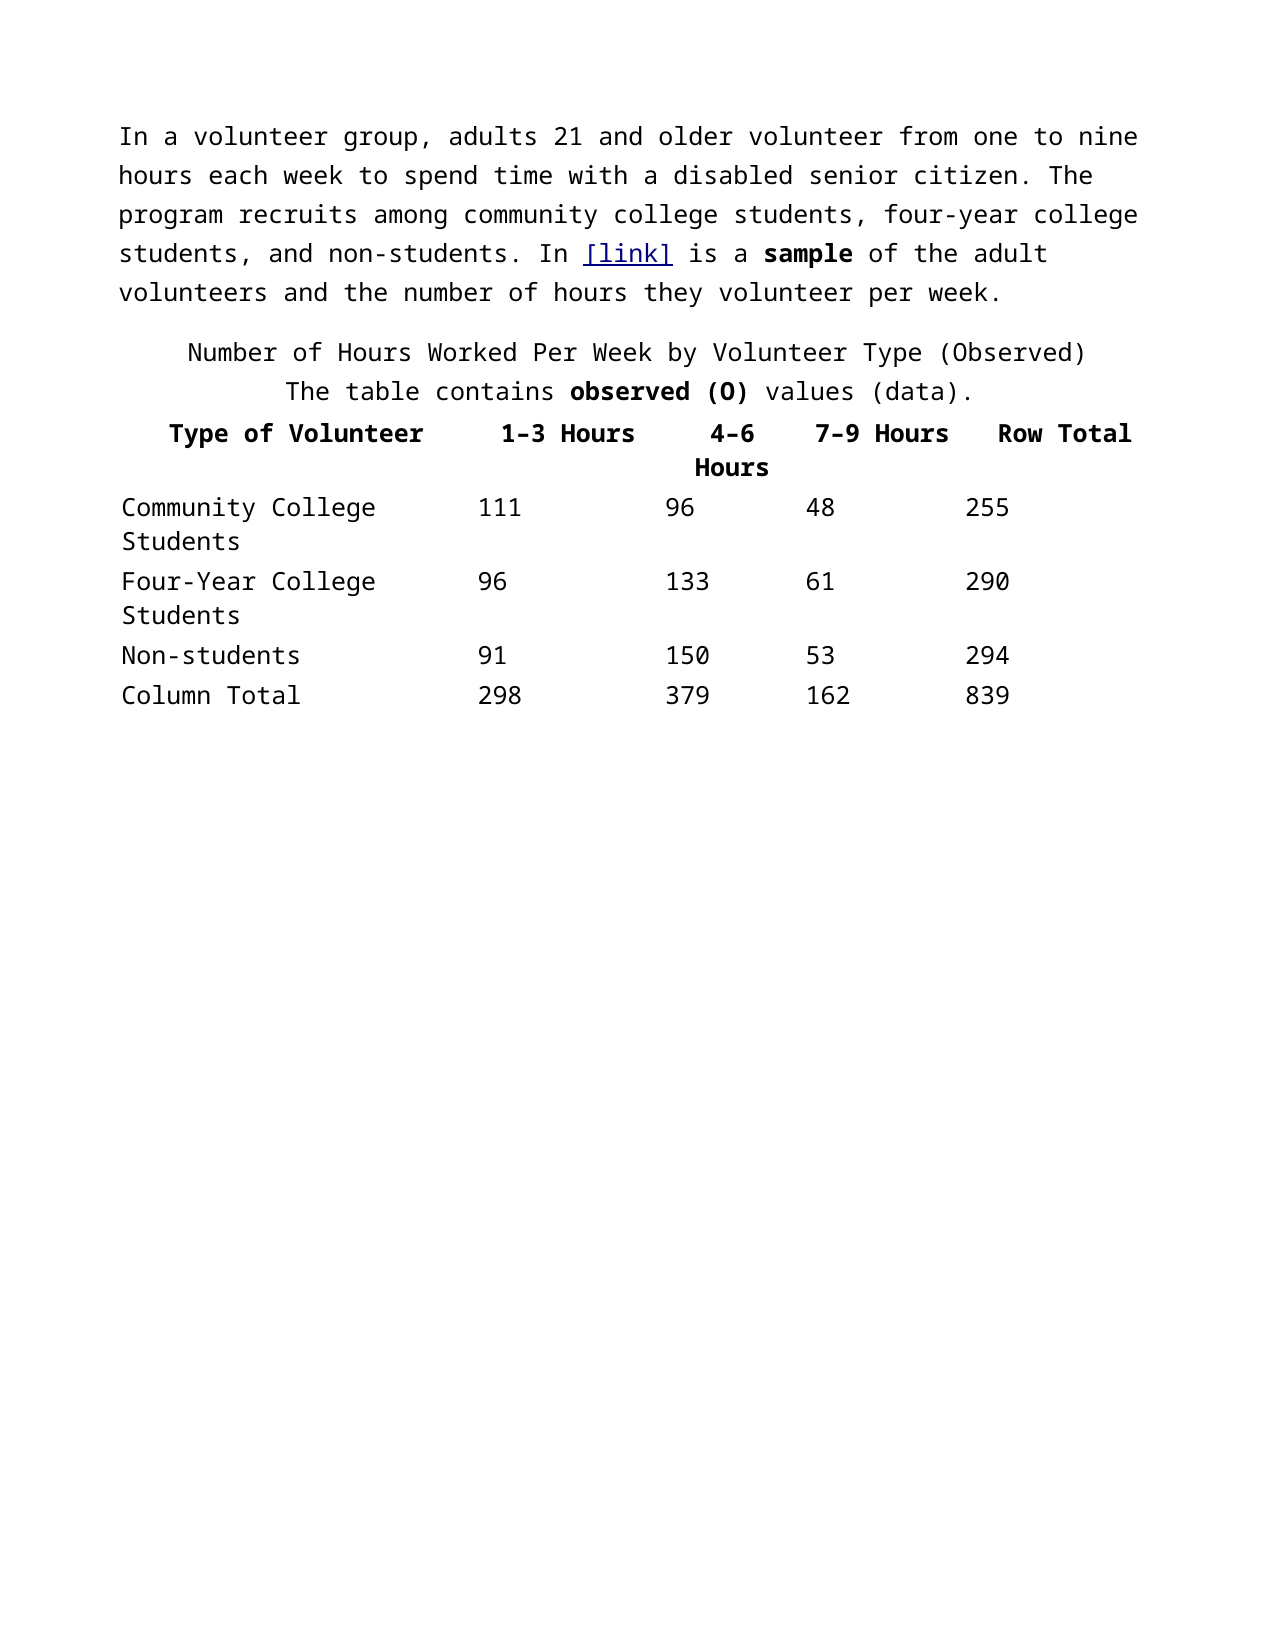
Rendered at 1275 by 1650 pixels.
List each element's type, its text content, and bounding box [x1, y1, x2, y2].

table_cell Column Total [118, 674, 474, 714]
text The table contains observed (O) values (data). [118, 373, 1157, 407]
table_cell 379 [662, 674, 802, 714]
table_cell 255 [962, 487, 1168, 561]
table_cell 53 [803, 635, 962, 674]
table_header 4–6 Hours [662, 413, 802, 487]
text Number of Hours Worked Per Week by Volunteer Type (Observed) [118, 334, 1157, 368]
table_header 7–9 Hours [803, 413, 962, 487]
table_cell 61 [803, 561, 962, 634]
table_cell 290 [962, 561, 1168, 634]
table_cell Four-Year College Students [118, 561, 474, 634]
table_cell 96 [662, 487, 802, 561]
table_cell 48 [803, 487, 962, 561]
table_header Type of Volunteer [118, 413, 474, 487]
table_cell 111 [474, 487, 662, 561]
table_cell Non-students [118, 635, 474, 674]
text In a volunteer group, adults 21 and older volunteer from one to nine hours each week to spend time with a disabled senior citizen. The program recruits among community college students, four-year college students, and non-students. In [link] is a sample of the adult volunteers and the number of hours they volunteer per week. [118, 118, 1157, 309]
table_cell 294 [962, 635, 1168, 674]
table_cell 96 [474, 561, 662, 634]
table_cell Community College Students [118, 487, 474, 561]
table_cell 133 [662, 561, 802, 634]
table_cell 298 [474, 674, 662, 714]
table_header 1–3 Hours [474, 413, 662, 487]
table_cell 839 [962, 674, 1168, 714]
table_cell 91 [474, 635, 662, 674]
table_header Row Total [962, 413, 1168, 487]
table_cell 150 [662, 635, 802, 674]
table_cell 162 [803, 674, 962, 714]
